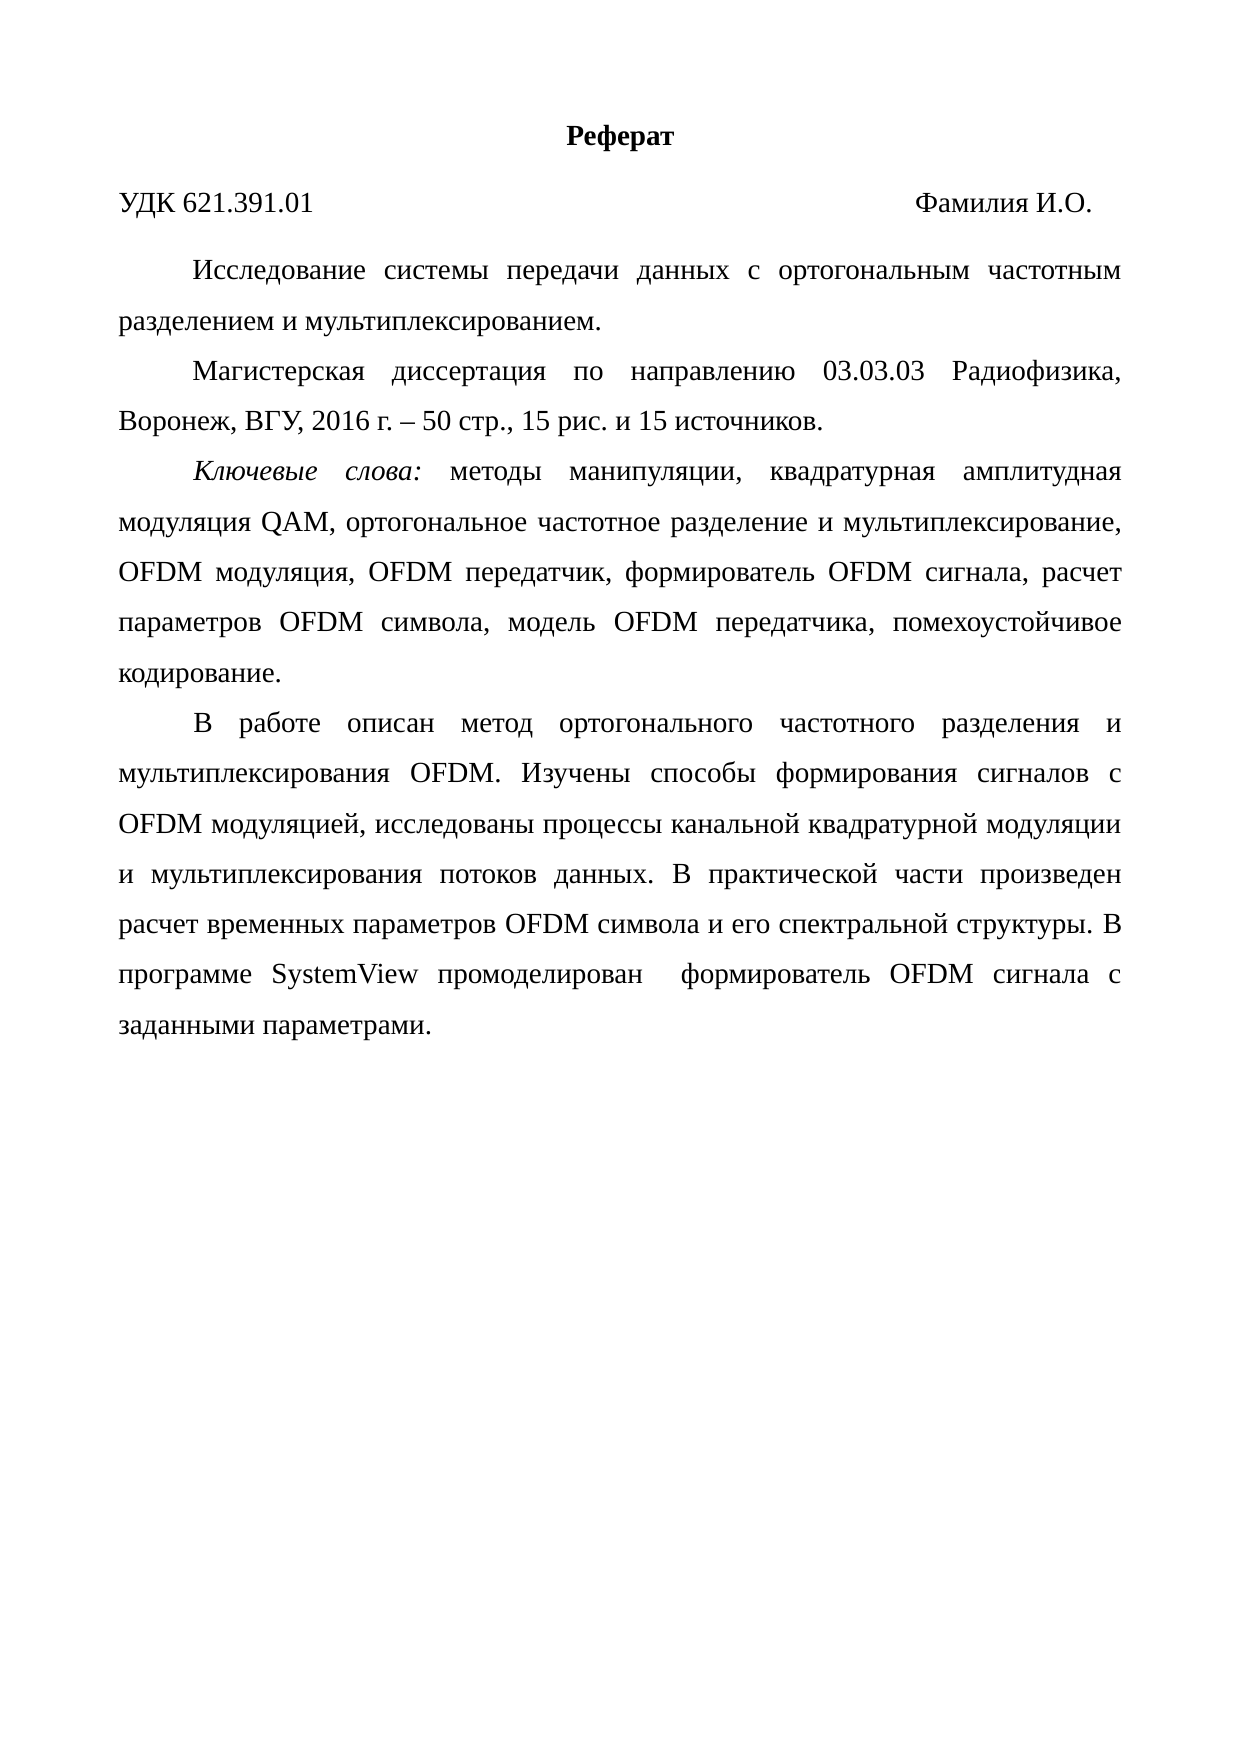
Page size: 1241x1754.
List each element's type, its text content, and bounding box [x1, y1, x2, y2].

text УДК 621.391.01 Фамилия И.О. [118, 185, 1122, 219]
text Реферат [118, 118, 1122, 152]
text Магистерская диссертация по направлению 03.03.03 Радиофизика, Воронеж, ВГУ, 2016 г. – 50 стр., 15 рис. и 15 источников. [118, 353, 1122, 437]
text Ключевые слова: методы манипуляции, квадратурная амплитудная модуляция QAM, ортогональное частотное разделение и мультиплексирование, OFDM модуляция, OFDM передатчик, формирователь OFDM сигнала, расчет параметров OFDM символа, модель OFDM передатчика, помехоустойчивое кодирование. [118, 453, 1122, 688]
text В работе описан метод ортогонального частотного разделения и мультиплексирования OFDM. Изучены способы формирования сигналов с OFDM модуляцией, исследованы процессы канальной квадратурной модуляции и мультиплексирования потоков данных. В практической части произведен расчет временных параметров OFDM символа и его спектральной структуры. В программе SystemView промоделирован формирователь OFDM сигнала с заданными параметрами. [118, 705, 1122, 1041]
text Исследование системы передачи данных с ортогональным частотным разделением и мультиплексированием. [118, 252, 1122, 336]
